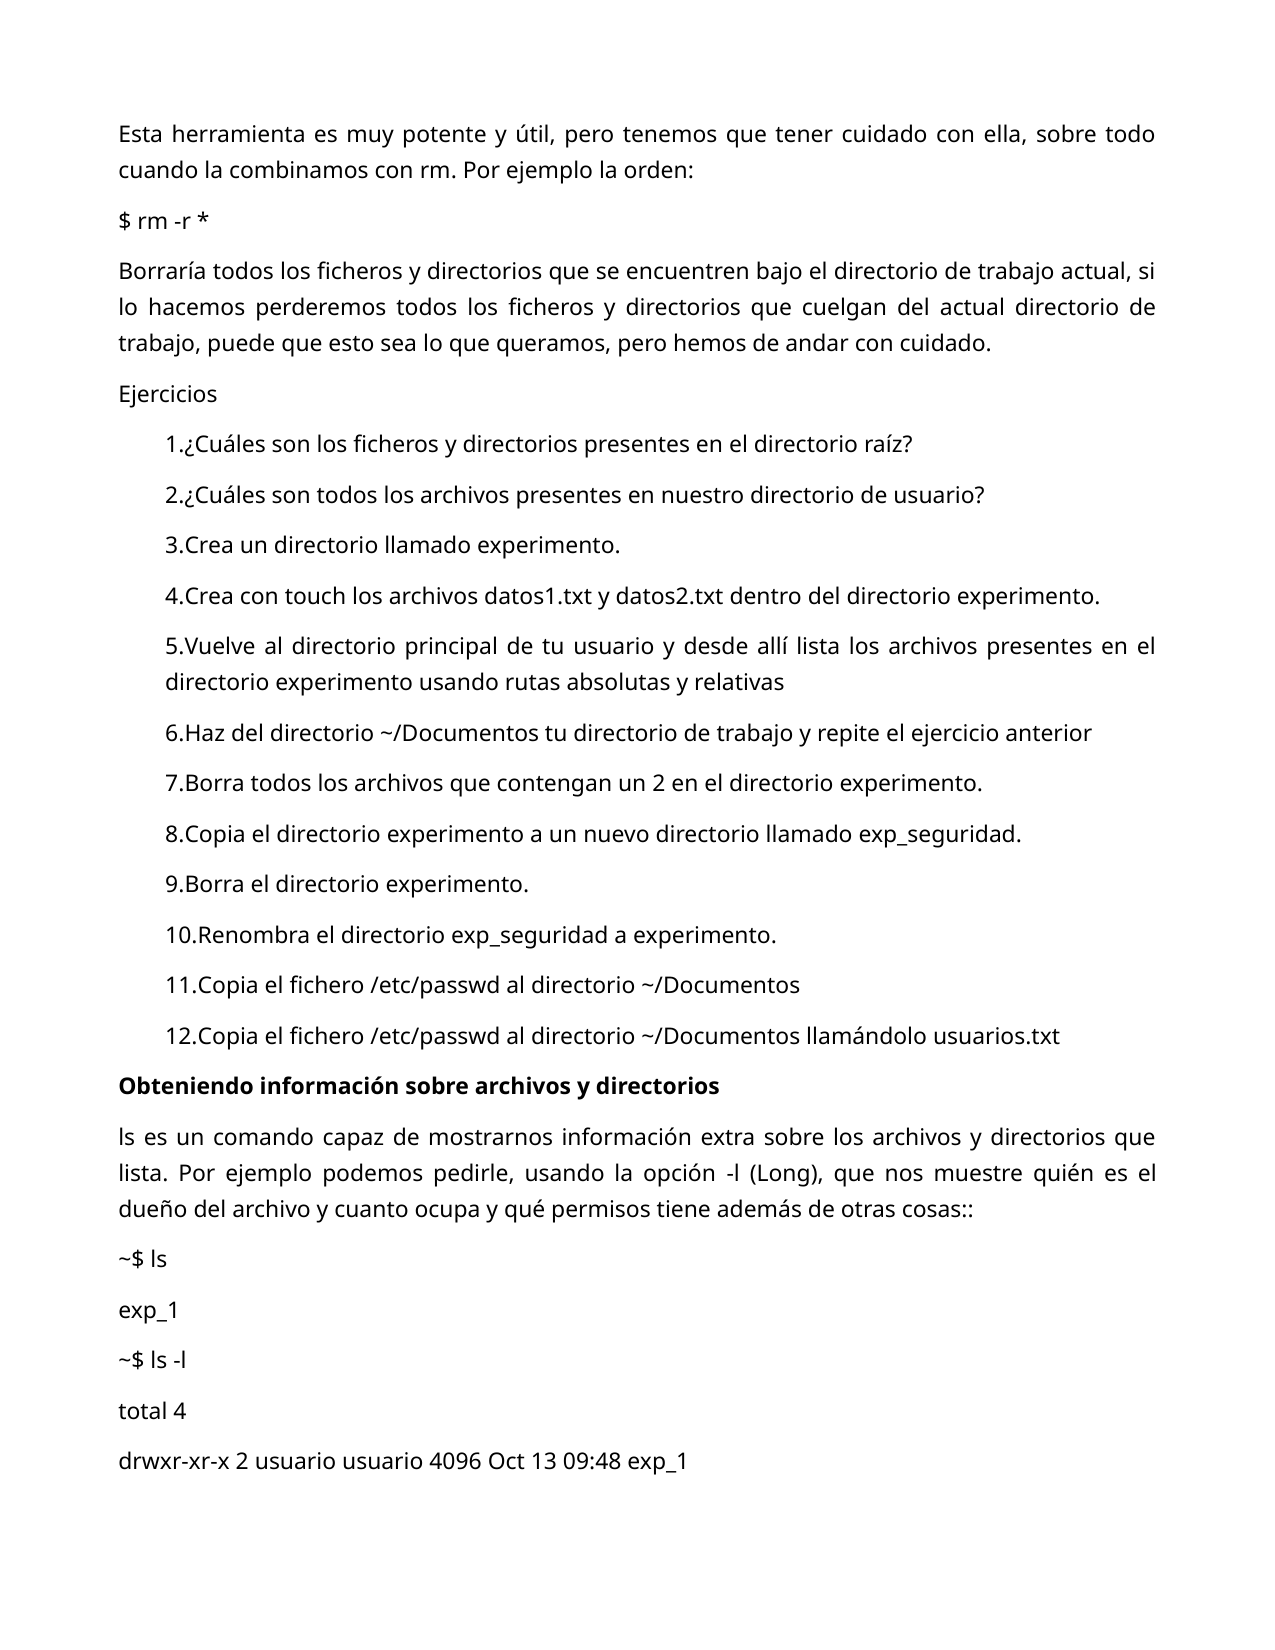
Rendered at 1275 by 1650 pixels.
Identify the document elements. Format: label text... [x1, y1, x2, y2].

list Vuelve al directorio principal de tu usuario y desde allí lista los archivos presentes en el directorio experimento usando rutas absolutas y relativas [118, 630, 1157, 697]
list ¿Cuáles son todos los archivos presentes en nuestro directorio de usuario? [118, 478, 1157, 510]
list Copia el fichero /etc/passwd al directorio ~/Documentos [118, 969, 1157, 1000]
list Borra el directorio experimento. [118, 868, 1157, 899]
text total 4 [118, 1395, 1157, 1426]
text $ rm -r * [118, 204, 1157, 236]
text Obteniendo información sobre archivos y directorios [118, 1070, 1157, 1101]
list Copia el directorio experimento a un nuevo directorio llamado exp_seguridad. [118, 818, 1157, 849]
list Borra todos los archivos que contengan un 2 en el directorio experimento. [118, 767, 1157, 798]
text Borraría todos los ficheros y directorios que se encuentren bajo el directorio de trabajo actual, si lo hacemos perderemos todos los ficheros y directorios que cuelgan del actual directorio de trabajo, puede que esto sea lo que queramos, pero hemos de andar con cuidado. [118, 255, 1157, 358]
list Renombra el directorio exp_seguridad a experimento. [118, 919, 1157, 950]
list Crea con touch los archivos datos1.txt y datos2.txt dentro del directorio experimento. [118, 579, 1157, 611]
text Ejercicios [118, 377, 1157, 409]
text ls es un comando capaz de mostrarnos información extra sobre los archivos y directorios que lista. Por ejemplo podemos pedirle, usando la opción -l (Long), que nos muestre quién es el dueño del archivo y cuanto ocupa y qué permisos tiene además de otras cosas:: [118, 1121, 1157, 1224]
text exp_1 [118, 1294, 1157, 1325]
list ¿Cuáles son los ficheros y directorios presentes en el directorio raíz? [118, 428, 1157, 459]
text drwxr-xr-x 2 usuario usuario 4096 Oct 13 09:48 exp_1 [118, 1445, 1157, 1476]
list Copia el fichero /etc/passwd al directorio ~/Documentos llamándolo usuarios.txt [118, 1020, 1157, 1051]
text ~$ ls [118, 1243, 1157, 1274]
list Crea un directorio llamado experimento. [118, 529, 1157, 560]
text Esta herramienta es muy potente y útil, pero tenemos que tener cuidado con ella, sobre todo cuando la combinamos con rm. Por ejemplo la orden: [118, 118, 1157, 185]
list Haz del directorio ~/Documentos tu directorio de trabajo y repite el ejercicio anterior [118, 717, 1157, 748]
text ~$ ls -l [118, 1344, 1157, 1375]
